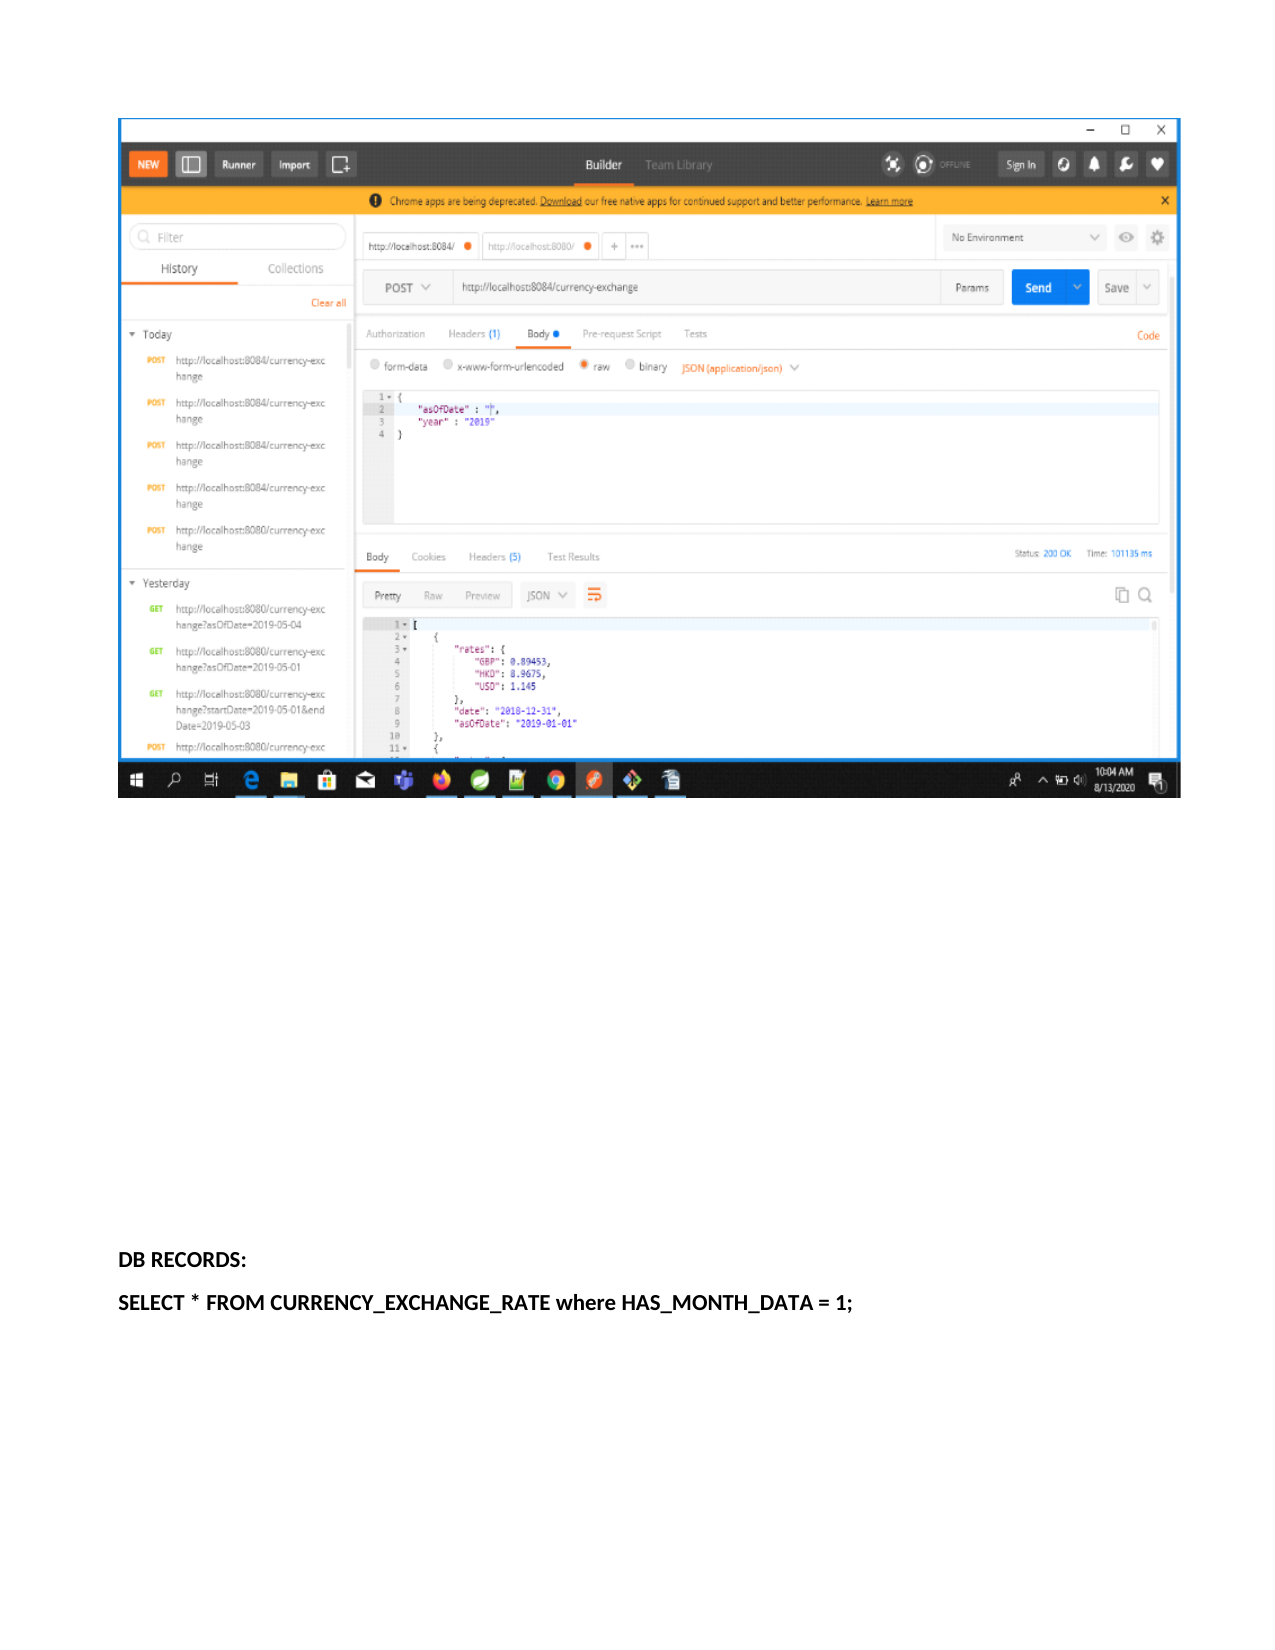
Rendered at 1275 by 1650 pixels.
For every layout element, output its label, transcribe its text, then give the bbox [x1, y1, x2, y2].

text DB RECORDS: [118, 1245, 1157, 1273]
text SELECT * FROM CURRENCY_EXCHANGE_RATE where HAS_MONTH_DATA = 1; [118, 1288, 1157, 1317]
